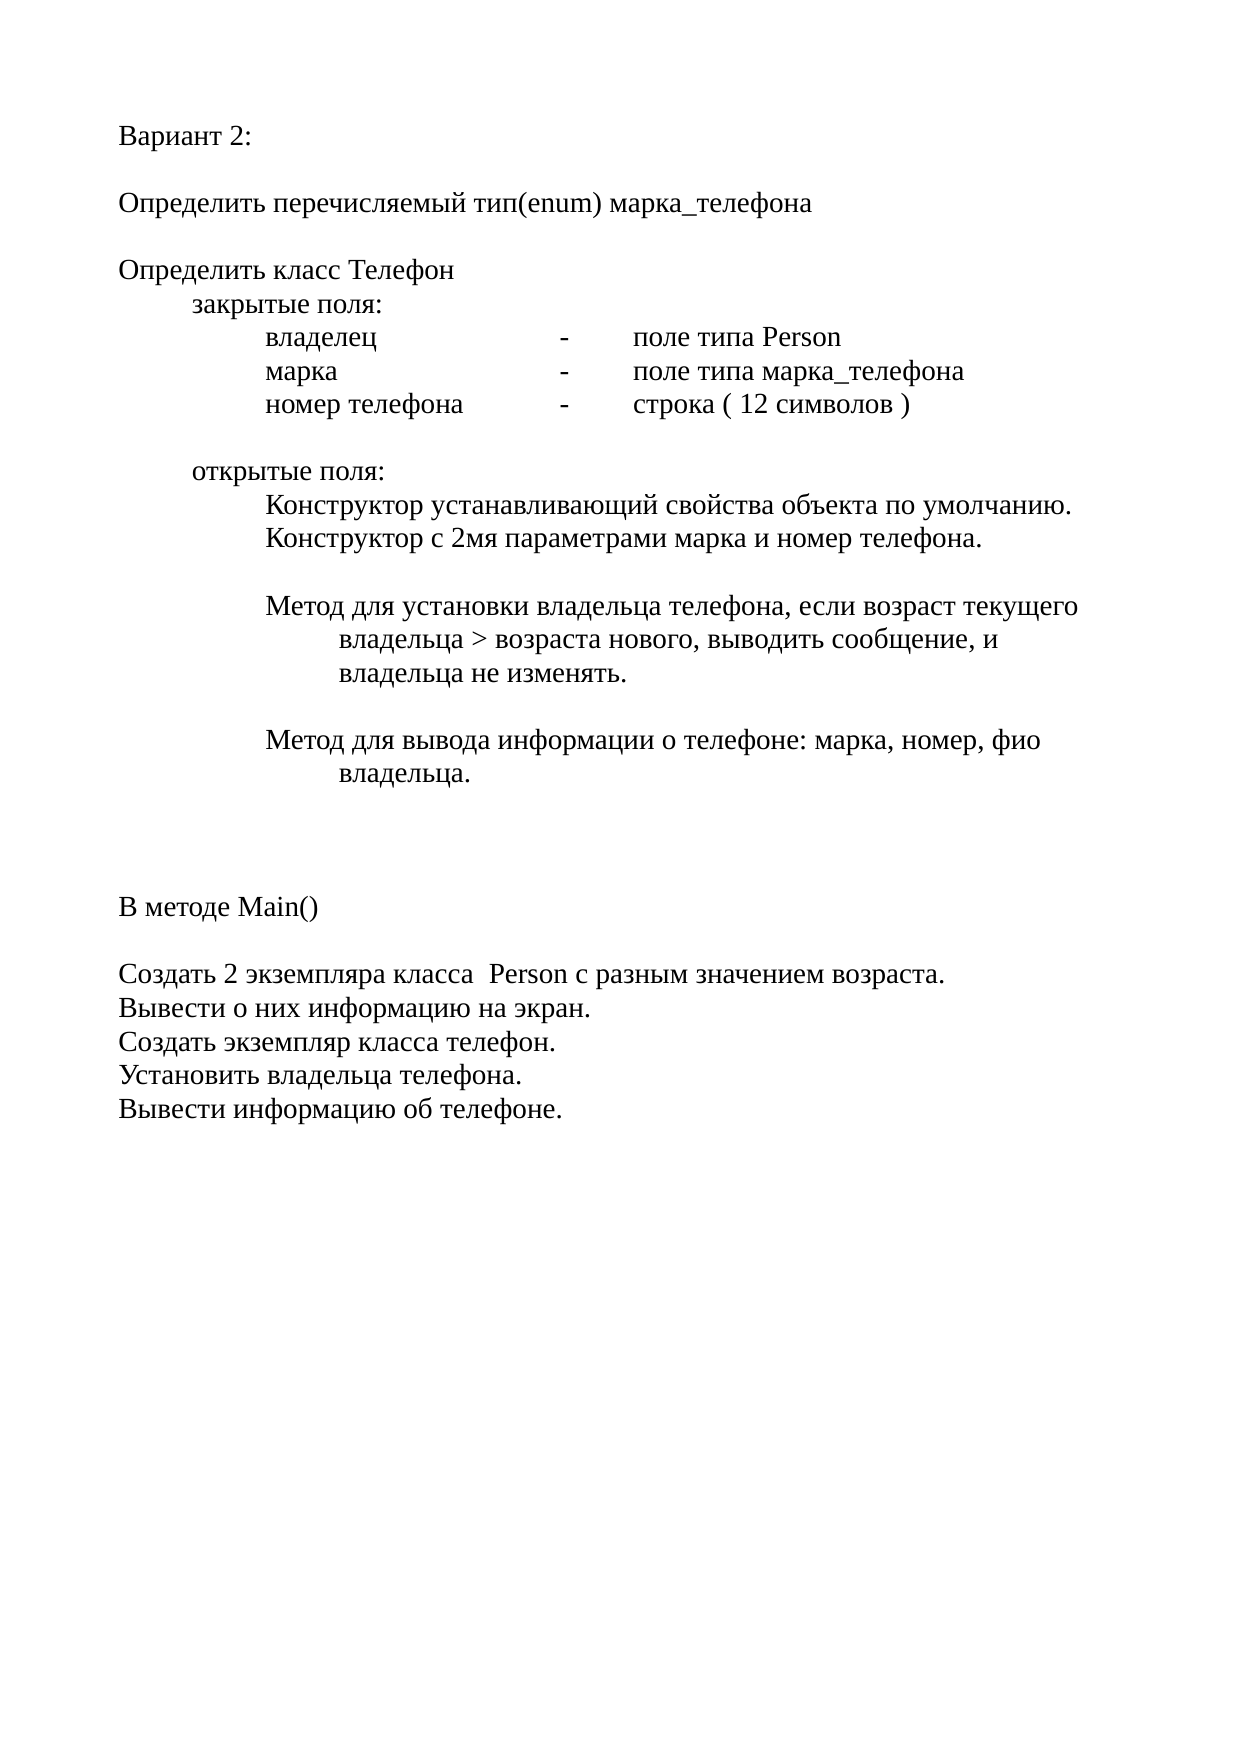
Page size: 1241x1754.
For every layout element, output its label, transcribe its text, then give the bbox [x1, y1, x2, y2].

text Вывести информацию об телефоне. [118, 1091, 1122, 1124]
text Создать экземпляр класса телефон. [118, 1024, 1122, 1057]
text закрытые поля: [118, 286, 1122, 319]
text Метод для установки владельца телефона, если возраст текущего владельца > возраста нового, выводить сообщение, и владельца не изменять. [118, 588, 1122, 688]
text В методе Main() [118, 889, 1122, 923]
text владелец - поле типа Person [118, 319, 1122, 353]
text Создать 2 экземпляра класса Person с разным значением возраста. [118, 957, 1122, 990]
text Установить владельца телефона. [118, 1057, 1122, 1091]
text Вариант 2: [118, 118, 1122, 152]
text Вывести о них информацию на экран. [118, 990, 1122, 1024]
text Конструктор с 2мя параметрами марка и номер телефона. [118, 521, 1122, 554]
text открытые поля: [118, 453, 1122, 487]
text Конструктор устанавливающий свойства объекта по умолчанию. [118, 487, 1122, 521]
text Определить класс Телефон [118, 252, 1122, 286]
text марка - поле типа марка_телефона [118, 353, 1122, 386]
text Определить перечисляемый тип(enum) марка_телефона [118, 185, 1122, 219]
text номер телефона - строка ( 12 символов ) [118, 386, 1122, 420]
text Метод для вывода информации о телефоне: марка, номер, фио владельца. [118, 722, 1122, 789]
